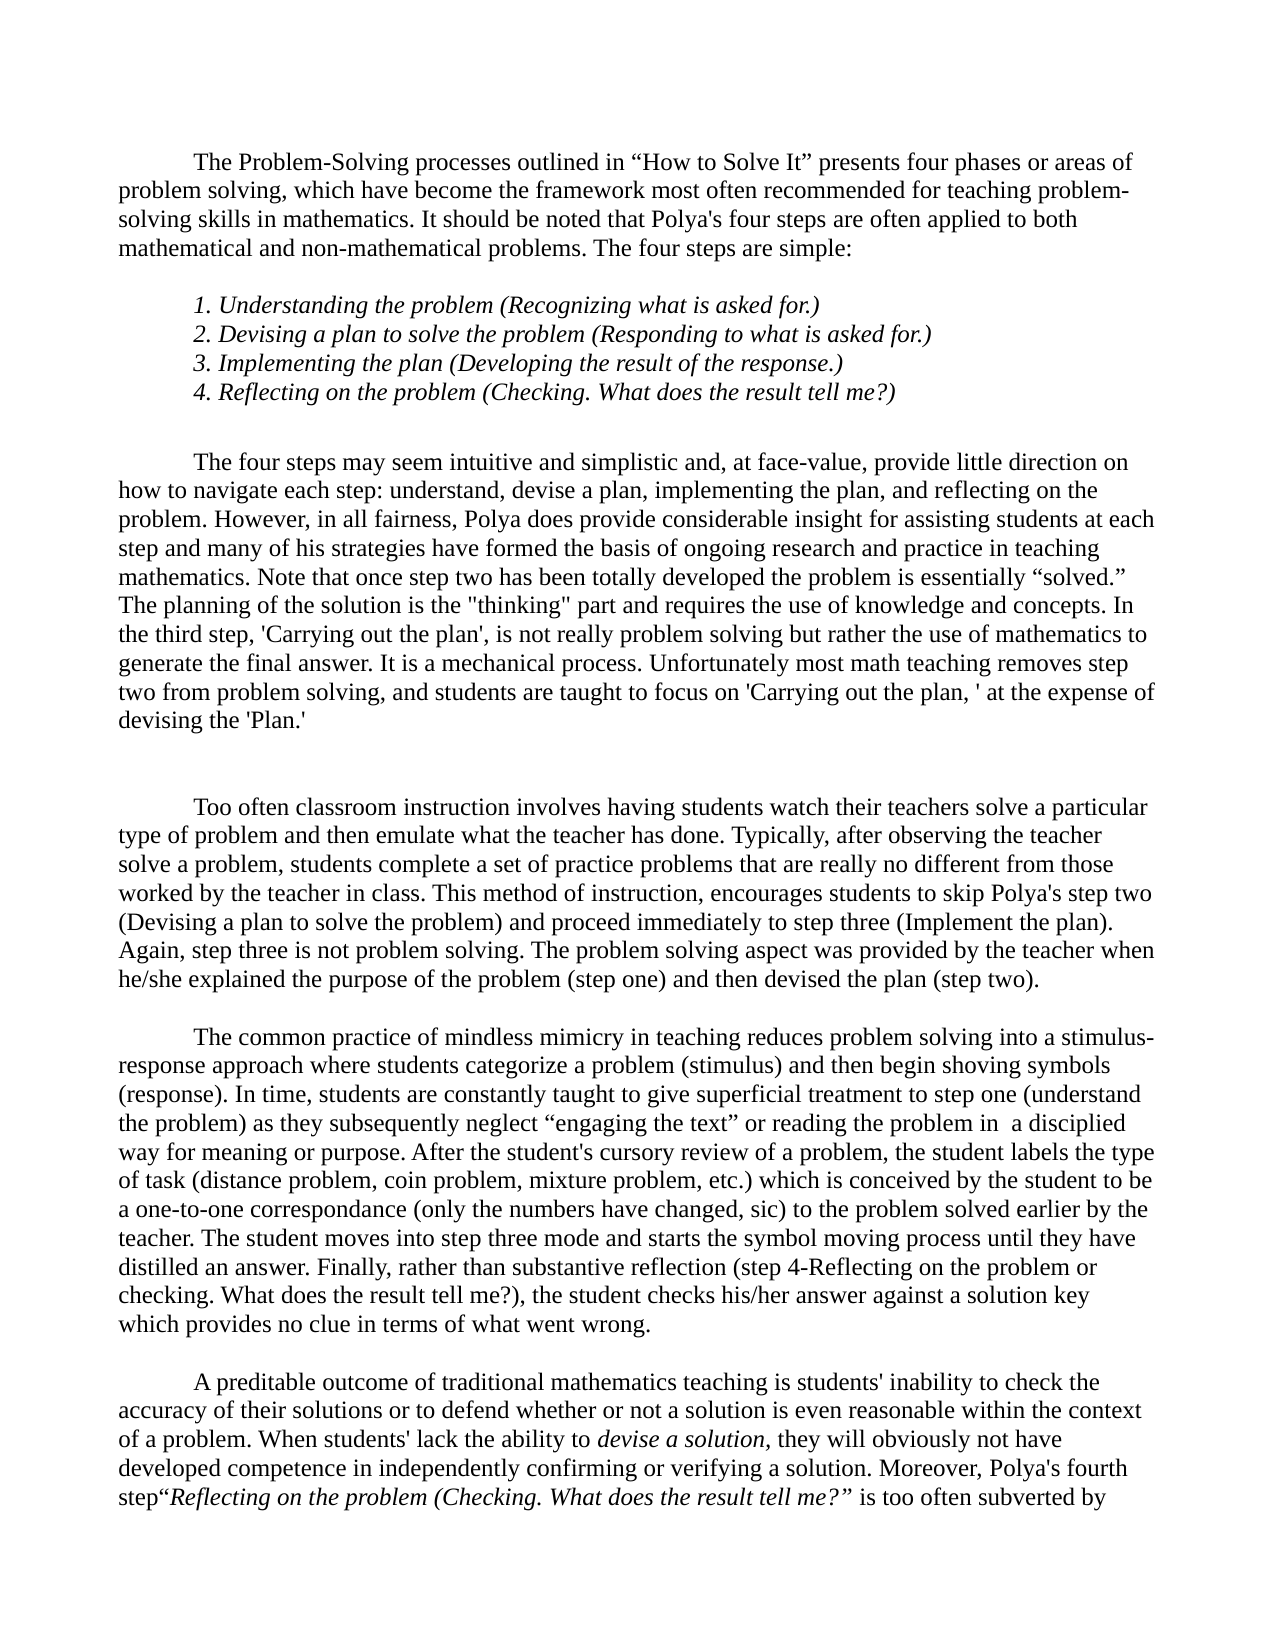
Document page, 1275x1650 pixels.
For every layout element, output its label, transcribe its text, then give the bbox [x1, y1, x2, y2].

text 3. Implementing the plan (Developing the result of the response.) [193, 348, 1157, 377]
text Too often classroom instruction involves having students watch their teachers solve a particular type of problem and then emulate what the teacher has done. Typically, after observing the teacher solve a problem, students complete a set of practice problems that are really no different from those worked by the teacher in class. This method of instruction, encourages students to skip Polya's step two (Devising a plan to solve the problem) and proceed immediately to step three (Implement the plan). Again, step three is not problem solving. The problem solving aspect was provided by the teacher when he/she explained the purpose of the problem (step one) and then devised the plan (step two). [118, 792, 1157, 993]
text The four steps may seem intuitive and simplistic and, at face-value, provide little direction on how to navigate each step: understand, devise a plan, implementing the plan, and reflecting on the problem. However, in all fairness, Polya does provide considerable insight for assisting students at each step and many of his strategies have formed the basis of ongoing research and practice in teaching mathematics. Note that once step two has been totally developed the problem is essentially “solved.” The planning of the solution is the "thinking" part and requires the use of knowledge and concepts. In the third step, 'Carrying out the plan', is not really problem solving but rather the use of mathematics to generate the final answer. It is a mechanical process. Unfortunately most math teaching removes step two from problem solving, and students are taught to focus on 'Carrying out the plan, ' at the expense of devising the 'Plan.' [118, 447, 1157, 734]
text A preditable outcome of traditional mathematics teaching is students' inability to check the accuracy of their solutions or to defend whether or not a solution is even reasonable within the context of a problem. When students' lack the ability to devise a solution, they will obviously not have developed competence in independently confirming or verifying a solution. Moreover, Polya's fourth step“Reflecting on the problem (Checking. What does the result tell me?” is too often subverted by [118, 1367, 1157, 1511]
text 1. Understanding the problem (Recognizing what is asked for.) [193, 291, 1157, 319]
text 4. Reflecting on the problem (Checking. What does the result tell me?) [193, 377, 1157, 406]
text The Problem-Solving processes outlined in “How to Solve It” presents four phases or areas of problem solving, which have become the framework most often recommended for teaching problem-solving skills in mathematics. It should be noted that Polya's four steps are often applied to both mathematical and non-mathematical problems. The four steps are simple: [118, 147, 1157, 262]
text 2. Devising a plan to solve the problem (Responding to what is asked for.) [193, 319, 1157, 348]
text The common practice of mindless mimicry in teaching reduces problem solving into a stimulus-response approach where students categorize a problem (stimulus) and then begin shoving symbols (response). In time, students are constantly taught to give superficial treatment to step one (understand the problem) as they subsequently neglect “engaging the text” or reading the problem in a disciplied way for meaning or purpose. After the student's cursory review of a problem, the student labels the type of task (distance problem, coin problem, mixture problem, etc.) which is conceived by the student to be a one-to-one correspondance (only the numbers have changed, sic) to the problem solved earlier by the teacher. The student moves into step three mode and starts the symbol moving process until they have distilled an answer. Finally, rather than substantive reflection (step 4-Reflecting on the problem or checking. What does the result tell me?), the student checks his/her answer against a solution key which provides no clue in terms of what went wrong. [118, 1022, 1157, 1338]
